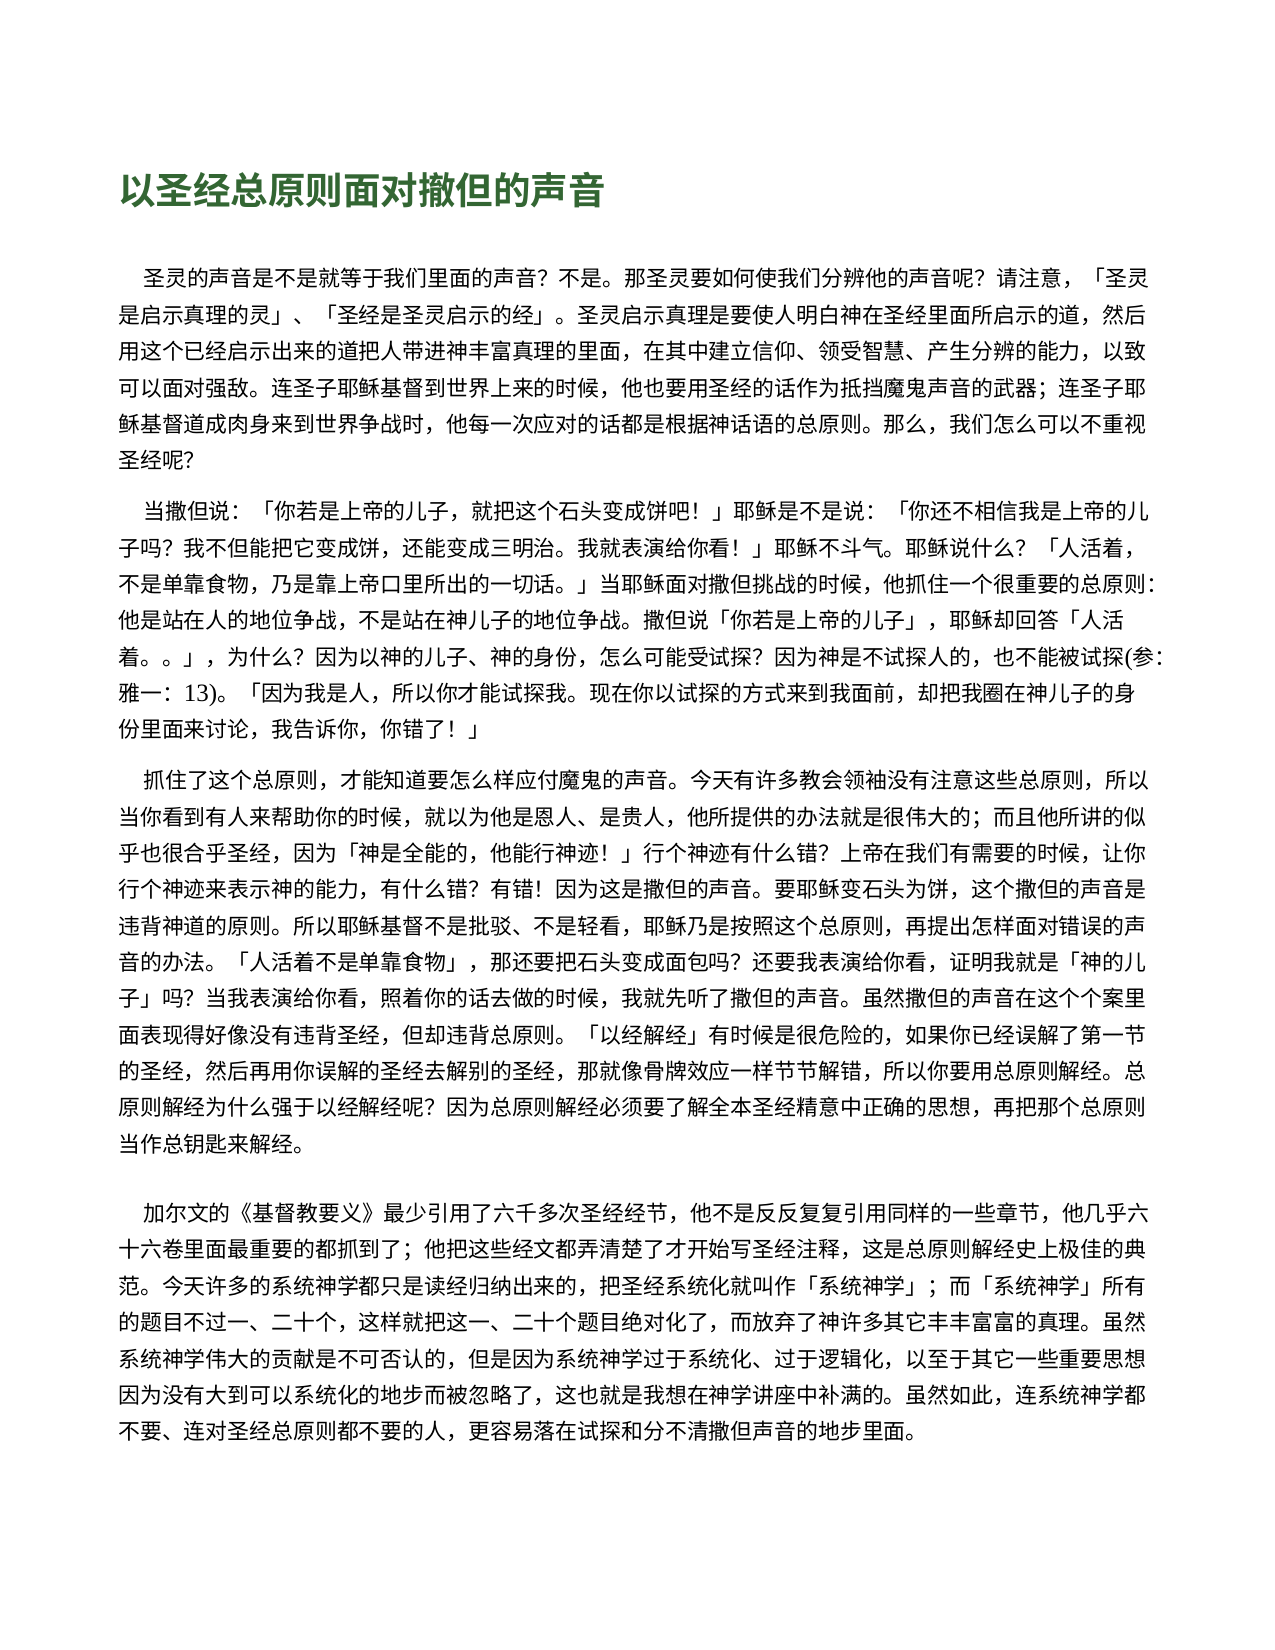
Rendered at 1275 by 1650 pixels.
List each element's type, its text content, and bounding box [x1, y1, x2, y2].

text 抓住了这个总原则，才能知道要怎么样应付魔鬼的声音。今天有许多教会领袖没有注意这些总原则，所以当你看到有人来帮助你的时候，就以为他是恩人、是贵人，他所提供的办法就是很伟大的；而且他所讲的似乎也很合乎圣经，因为「神是全能的，他能行神迹！」行个神迹有什么错？上帝在我们有需要的时候，让你行个神迹来表示神的能力，有什么错？有错！因为这是撒但的声音。要耶稣变石头为饼，这个撒但的声音是违背神道的原则。所以耶稣基督不是批驳、不是轻看，耶稣乃是按照这个总原则，再提出怎样面对错误的声音的办法。「人活着不是单靠食物」，那还要把石头变成面包吗？还要我表演给你看，证明我就是「神的儿子」吗？当我表演给你看，照着你的话去做的时候，我就先听了撒但的声音。虽然撒但的声音在这个个案里面表现得好像没有违背圣经，但却违背总原则。「以经解经」有时候是很危险的，如果你已经误解了第一节的圣经，然后再用你误解的圣经去解别的圣经，那就像骨牌效应一样节节解错，所以你要用总原则解经。总原则解经为什么强于以经解经呢？因为总原则解经必须要了解全本圣经精意中正确的思想，再把那个总原则当作总钥匙来解经。 加尔文的《基督教要义》最少引用了六千多次圣经经节，他不是反反复复引用同样的一些章节，他几乎六十六卷里面最重要的都抓到了；他把这些经文都弄清楚了才开始写圣经注释，这是总原则解经史上极佳的典范。今天许多的系统神学都只是读经归纳出来的，把圣经系统化就叫作「系统神学」；而「系统神学」所有的题目不过一、二十个，这样就把这一、二十个题目绝对化了，而放弃了神许多其它丰丰富富的真理。虽然系统神学伟大的贡献是不可否认的，但是因为系统神学过于系统化、过于逻辑化，以至于其它一些重要思想因为没有大到可以系统化的地步而被忽略了，这也就是我想在神学讲座中补满的。虽然如此，连系统神学都不要、连对圣经总原则都不要的人，更容易落在试探和分不清撒但声音的地步里面。 [118, 763, 1157, 1446]
text 当撒但说：「你若是上帝的儿子，就把这个石头变成饼吧！」耶稣是不是说：「你还不相信我是上帝的儿子吗？我不但能把它变成饼，还能变成三明治。我就表演给你看！」耶稣不斗气。耶稣说什么？「人活着，不是单靠食物，乃是靠上帝口里所出的一切话。」当耶稣面对撒但挑战的时候，他抓住一个很重要的总原则：他是站在人的地位争战，不是站在神儿子的地位争战。撒但说「你若是上帝的儿子」，耶稣却回答「人活着。。」，为什么？因为以神的儿子、神的身份，怎么可能受试探？因为神是不试探人的，也不能被试探(参：雅一：13)。「因为我是人，所以你才能试探我。现在你以试探的方式来到我面前，却把我圈在神儿子的身份里面来讨论，我告诉你，你错了！」 [118, 494, 1157, 744]
text 圣灵的声音是不是就等于我们里面的声音？不是。那圣灵要如何使我们分辨他的声音呢？请注意，「圣灵是启示真理的灵」、「圣经是圣灵启示的经」。圣灵启示真理是要使人明白神在圣经里面所启示的道，然后用这个已经启示出来的道把人带进神丰富真理的里面，在其中建立信仰、领受智慧、产生分辨的能力，以致可以面对强敌。连圣子耶稣基督到世界上来的时候，他也要用圣经的话作为抵挡魔鬼声音的武器；连圣子耶稣基督道成肉身来到世界争战时，他每一次应对的话都是根据神话语的总原则。那么，我们怎么可以不重视圣经呢？ [118, 228, 1157, 475]
subtitle 以圣经总原则面对撤但的声音 [118, 118, 1157, 216]
